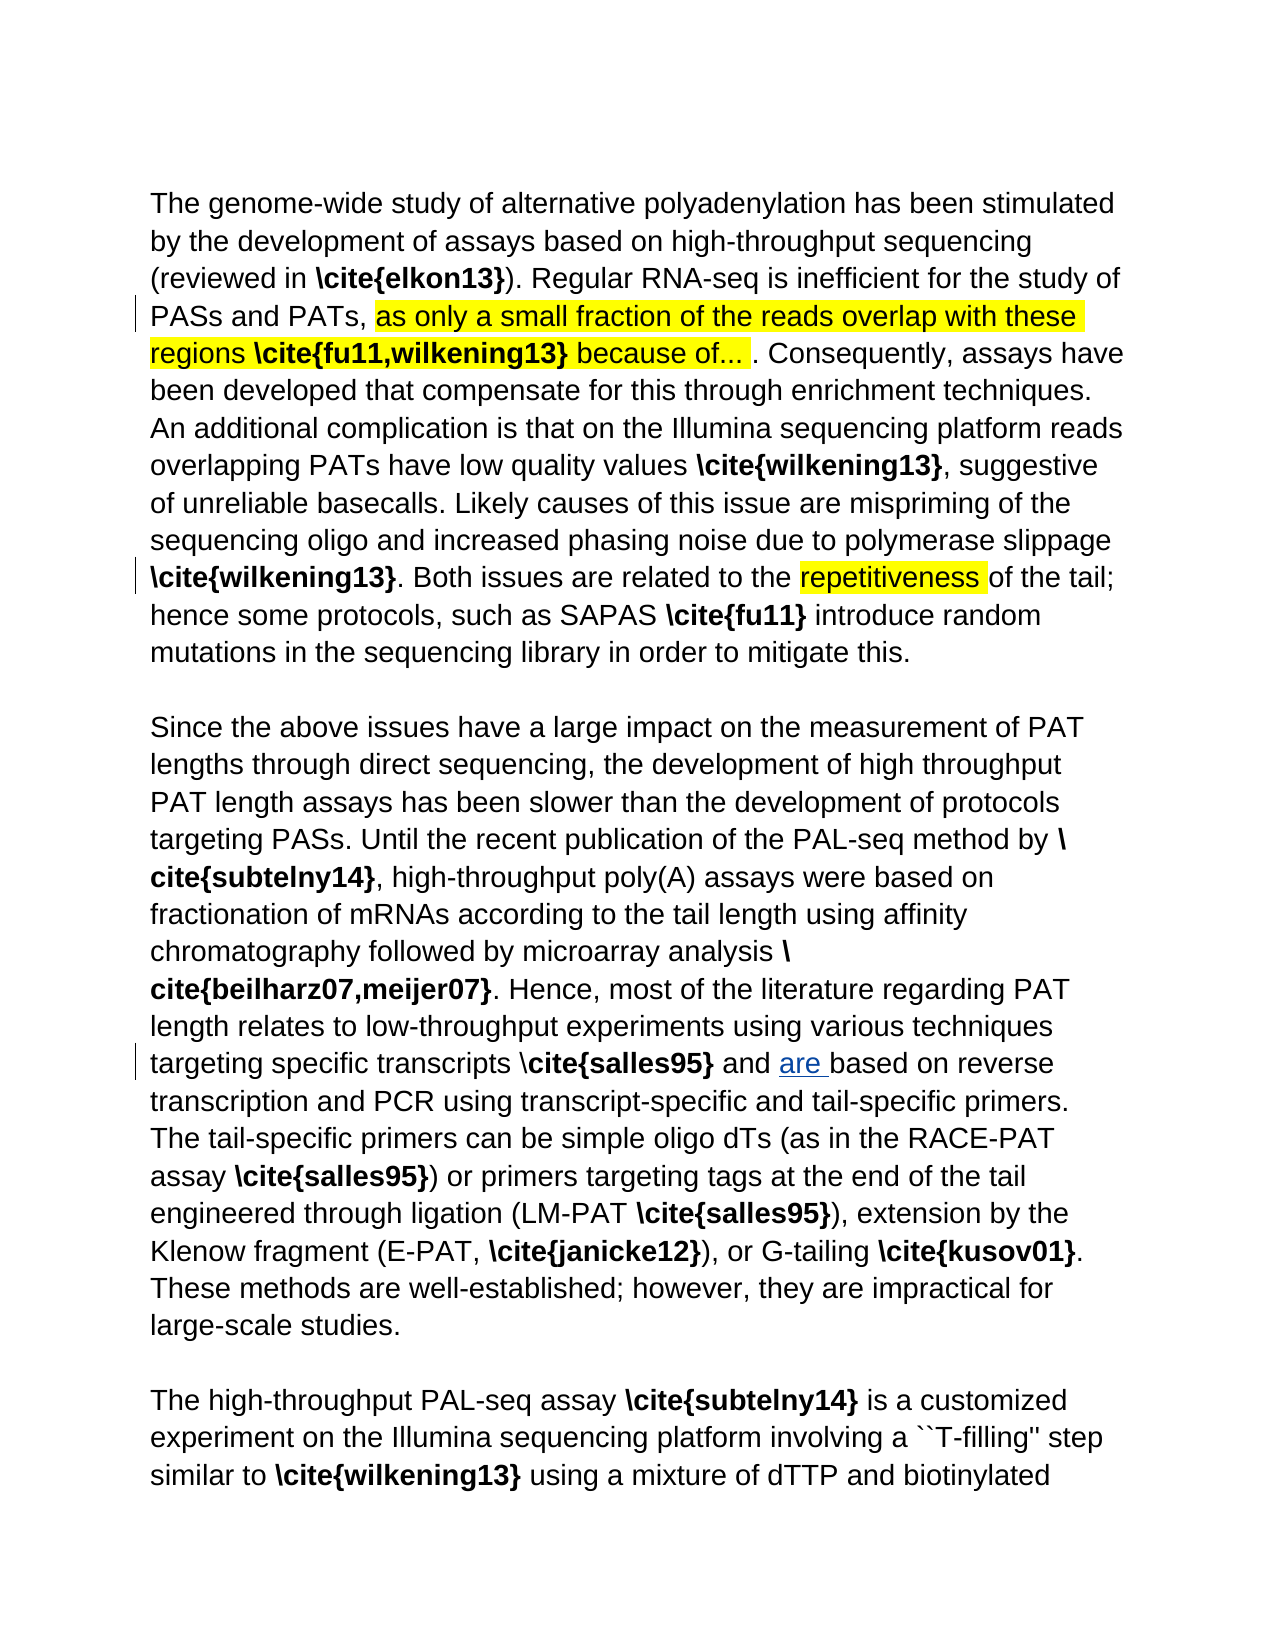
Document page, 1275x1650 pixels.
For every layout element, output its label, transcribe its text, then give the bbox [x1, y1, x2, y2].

text The high-throughput PAL-seq assay \cite{subtelny14} is a customized experiment on the Illumina sequencing platform involving a ``T-filling'' step similar to \cite{wilkening13} using a mixture of dTTP and biotinylated [150, 1384, 1125, 1491]
text Since the above issues have a large impact on the measurement of PAT lengths through direct sequencing, the development of high throughput PAT length assays has been slower than the development of protocols targeting PASs. Until the recent publication of the PAL-seq method by \cite{subtelny14}, high-throughput poly(A) assays were based on fractionation of mRNAs according to the tail length using affinity chromatography followed by microarray analysis \cite{beilharz07,meijer07}. Hence, most of the literature regarding PAT length relates to low-throughput experiments using various techniques targeting specific transcripts \cite{salles95} and are based on reverse transcription and PCR using transcript-specific and tail-specific primers. The tail-specific primers can be simple oligo dTs (as in the RACE-PAT assay \cite{salles95}) or primers targeting tags at the end of the tail engineered through ligation (LM-PAT \cite{salles95}), extension by the Klenow fragment (E-PAT, \cite{janicke12}), or G-tailing \cite{kusov01}. These methods are well-established; however, they are impractical for large-scale studies. [150, 711, 1125, 1342]
text The genome-wide study of alternative polyadenylation has been stimulated by the development of assays based on high-throughput sequencing (reviewed in \cite{elkon13}). Regular RNA-seq is inefficient for the study of PASs and PATs, as only a small fraction of the reads overlap with these regions \cite{fu11,wilkening13} because of... . Consequently, assays have been developed that compensate for this through enrichment techniques. An additional complication is that on the Illumina sequencing platform reads overlapping PATs have low quality values \cite{wilkening13}, suggestive of unreliable basecalls. Likely causes of this issue are mispriming of the sequencing oligo and increased phasing noise due to polymerase slippage \cite{wilkening13}. Both issues are related to the repetitiveness of the tail; hence some protocols, such as SAPAS \cite{fu11} introduce random mutations in the sequencing library in order to mitigate this. [150, 187, 1125, 669]
